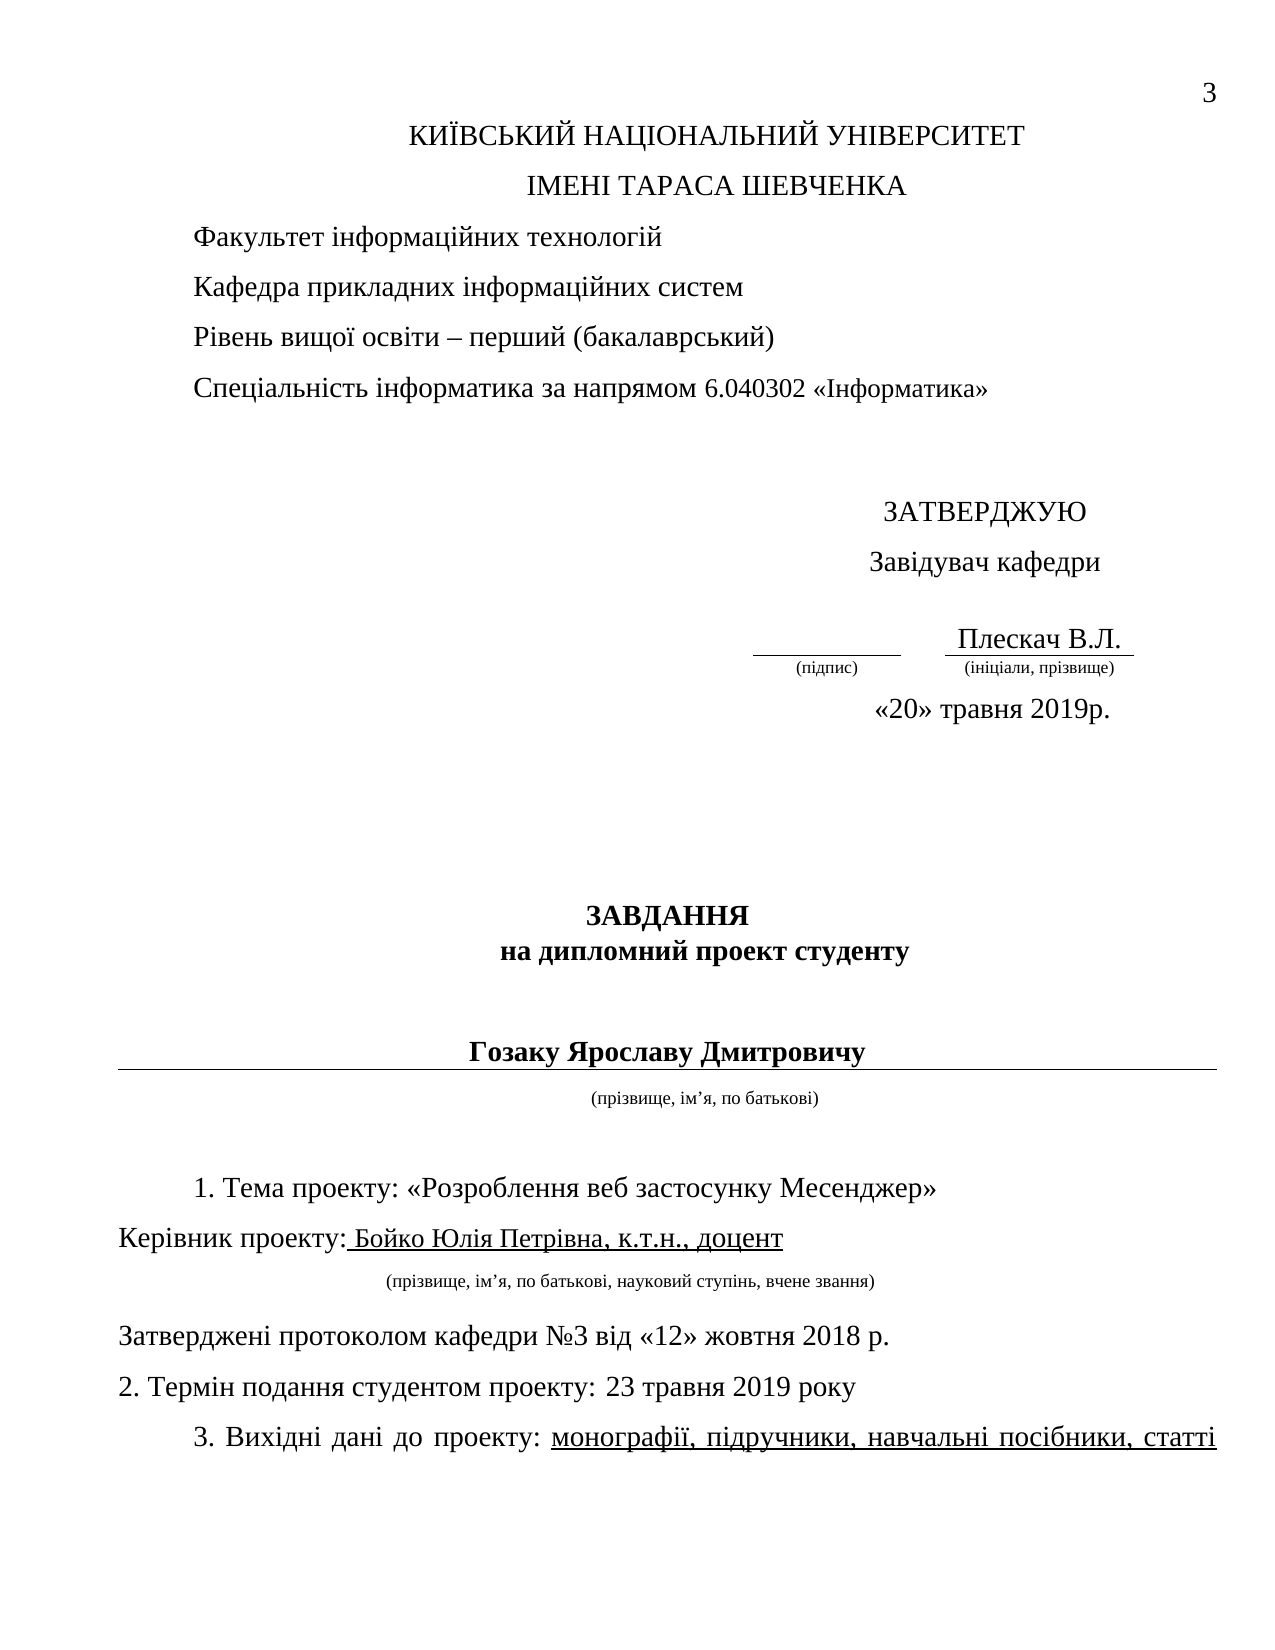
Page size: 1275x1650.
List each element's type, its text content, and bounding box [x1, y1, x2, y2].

table_header [753, 621, 901, 655]
text Гозаку Ярославу Дмитровичу [118, 1034, 1217, 1069]
table_cell [901, 655, 945, 677]
text Факультет інформаційних технологій [118, 219, 1217, 252]
text на дипломний проект студенту [118, 933, 1217, 966]
text Спеціальність інформатика за напрямом 6.040302 «Інформатика» [118, 370, 1217, 403]
text Завідувач кафедри [753, 544, 1217, 578]
text (прізвище, ім’я, по батькові, науковий ступінь, вчене звання) [44, 1270, 1217, 1292]
table_cell (ініціали, прізвище) [945, 656, 1134, 677]
subtitle ЗАВДАННЯ [118, 899, 1217, 933]
text КИЇВСЬКИЙ НАЦІОНАЛЬНИЙ УНІВЕРСИТЕТ [217, 118, 1217, 152]
text Затверджені протоколом кафедри №3 від «12» жовтня 2018 р. [118, 1318, 1217, 1352]
text Рівень вищої освіти – перший (бакалаврський) [118, 319, 1217, 353]
text (прізвище, ім’я, по батькові) [118, 1087, 1217, 1109]
text 2. Термін подання студентом проекту: 23 травня 2019 року [118, 1369, 1217, 1402]
text 1. Тема проекту: «Розроблення веб застосунку Месенджер» [118, 1170, 1217, 1203]
table_header Плескач В.Л. [945, 621, 1134, 655]
table_header [901, 621, 945, 655]
text «20» травня 2019р. [723, 692, 1217, 725]
text Кафедра прикладних інформаційних систем [118, 269, 1217, 303]
text ЗАТВЕРДЖУЮ [753, 494, 1217, 528]
text 3. Вихідні дані до проекту: монографії, підручники, навчальні посібники, статті [118, 1419, 1217, 1452]
text ІМЕНІ ТАРАСА ШЕВЧЕНКА [217, 168, 1217, 202]
text Керівник проекту: Бойко Юлія Петрівна, к.т.н., доцент [118, 1220, 1217, 1253]
table_cell (підпис) [753, 656, 901, 677]
